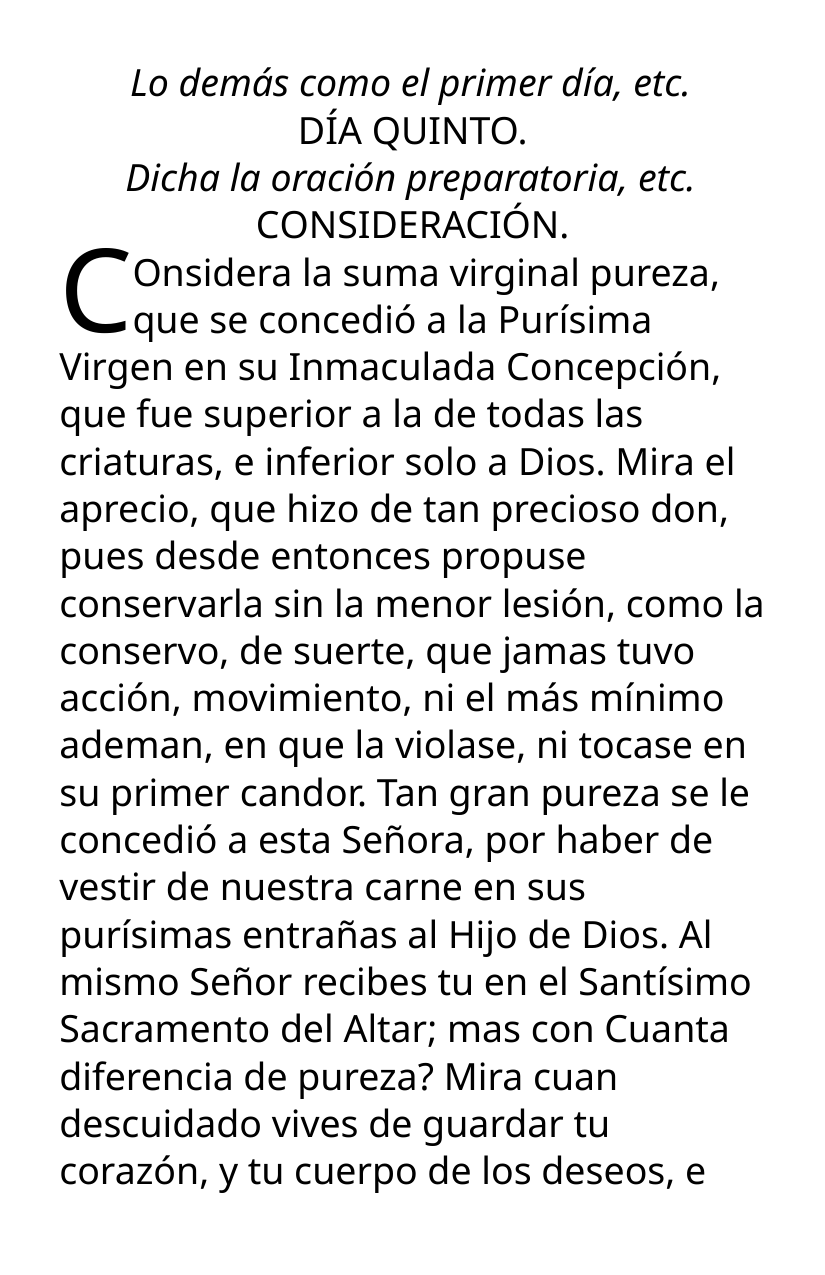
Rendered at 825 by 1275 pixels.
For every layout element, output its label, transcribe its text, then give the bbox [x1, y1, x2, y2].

text Dicha la oración preparatoria, etc. [59, 154, 766, 201]
text DÍA QUINTO. [59, 106, 766, 154]
text COnsidera la suma virginal pureza, que se concedió a la Purísima Virgen en su Inmaculada Concepción, que fue superior a la de todas las criaturas, e inferior solo a Dios. Mira el aprecio, que hizo de tan precioso don, pues desde entonces propuse conservarla sin la menor lesión, como la conservo, de suerte, que jamas tuvo acción, movimiento, ni el más mínimo ademan, en que la violase, ni tocase en su primer candor. Tan gran pureza se le concedió a esta Señora, por haber de vestir de nuestra carne en sus purísimas entrañas al Hijo de Dios. Al mismo Señor recibes tu en el Santísimo Sacramento del Altar; mas con Cuanta diferencia de pureza? Mira cuan descuidado vives de guardar tu corazón, y tu cuerpo de los deseos, e [59, 248, 766, 1194]
text CONSIDERACIÓN. [59, 201, 766, 248]
text Lo demás como el primer día, etc. [59, 59, 766, 106]
